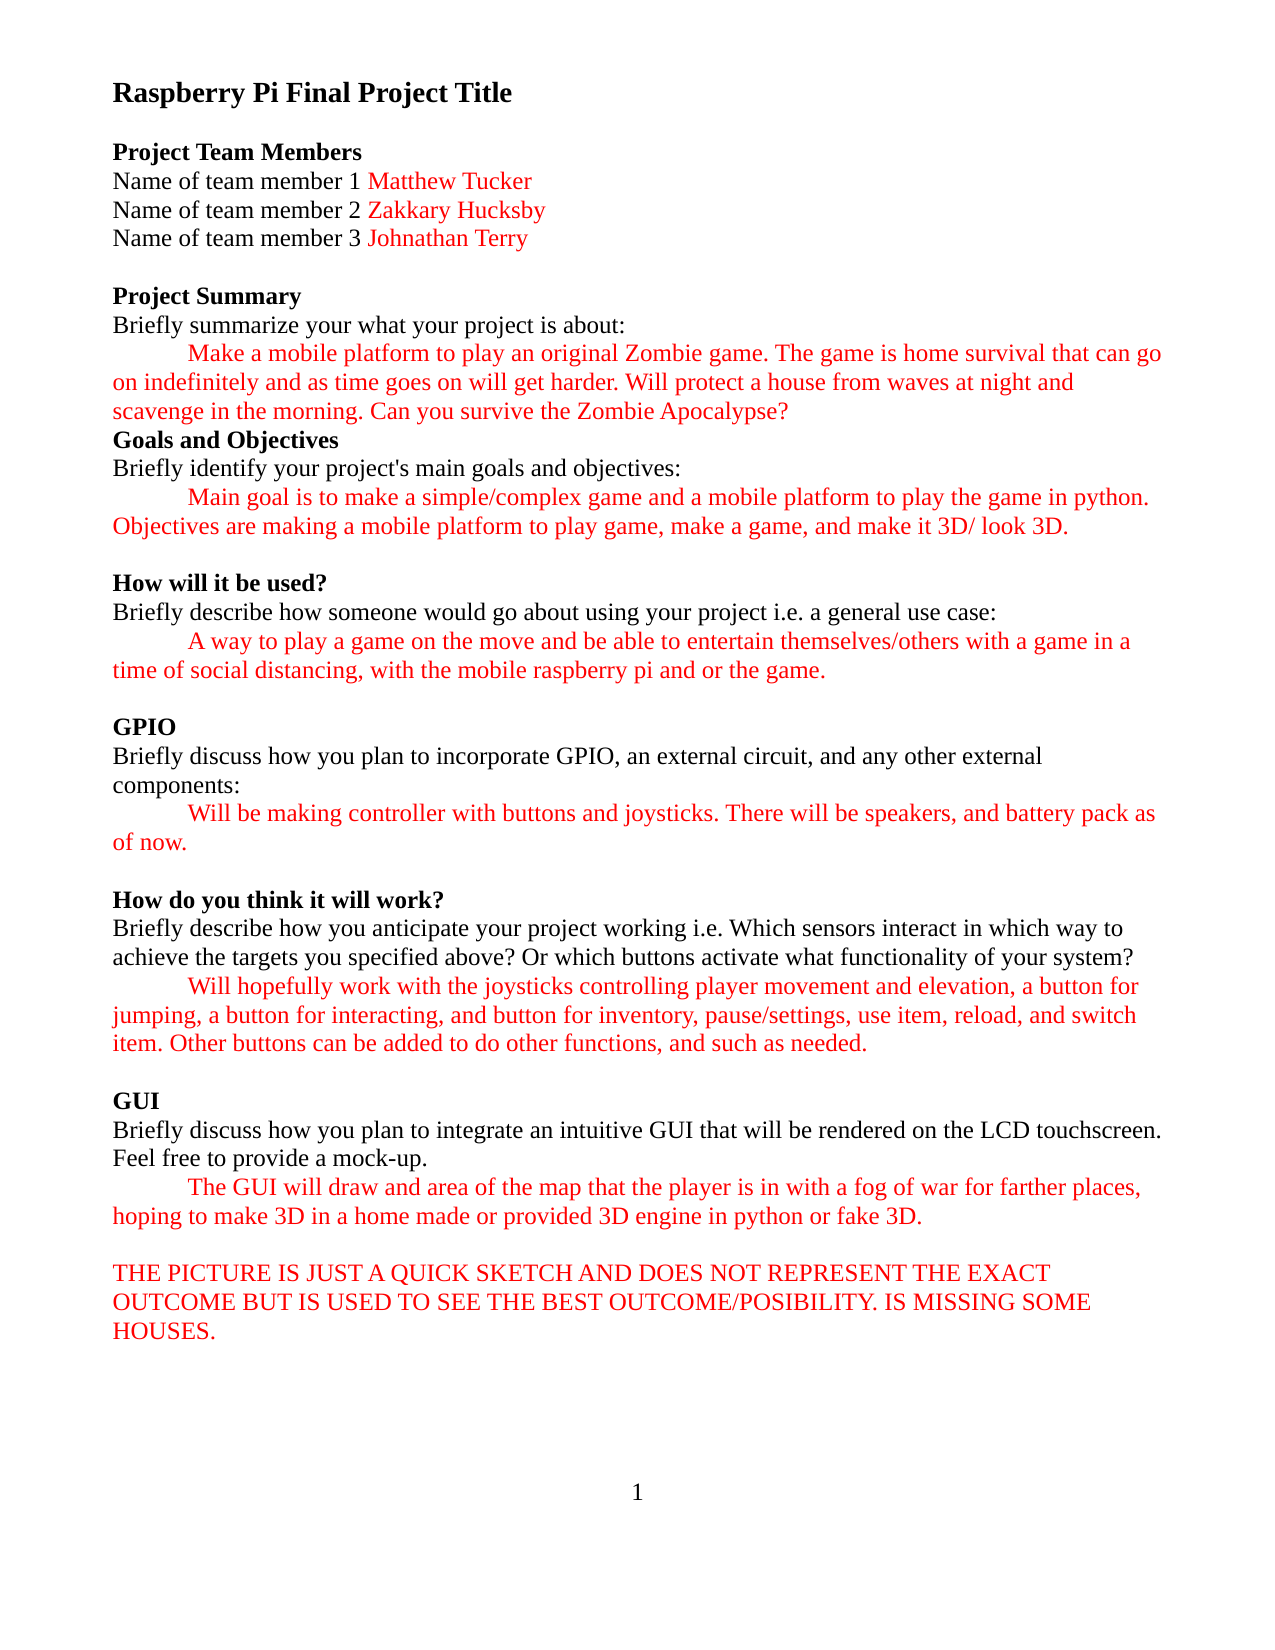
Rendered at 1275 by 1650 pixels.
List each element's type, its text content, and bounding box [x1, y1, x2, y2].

text A way to play a game on the move and be able to entertain themselves/others with a game in a time of social distancing, with the mobile raspberry pi and or the game. [112, 626, 1162, 683]
text How do you think it will work? [112, 885, 1162, 913]
text Briefly discuss how you plan to integrate an intuitive GUI that will be rendered on the LCD touchscreen. Feel free to provide a mock-up. [112, 1115, 1162, 1172]
text Raspberry Pi Final Project Title [112, 75, 1162, 108]
text Briefly identify your project's main goals and objectives: [112, 453, 1162, 482]
text Name of team member 2 Zakkary Hucksby [112, 195, 1162, 223]
text GUI [112, 1086, 1162, 1115]
text How will it be used? [112, 568, 1162, 597]
text THE PICTURE IS JUST A QUICK SKETCH AND DOES NOT REPRESENT THE EXACT OUTCOME BUT IS USED TO SEE THE BEST OUTCOME/POSIBILITY. IS MISSING SOME HOUSES. [112, 1258, 1162, 1345]
text Briefly describe how someone would go about using your project i.e. a general use case: [112, 597, 1162, 626]
text Make a mobile platform to play an original Zombie game. The game is home survival that can go on indefinitely and as time goes on will get harder. Will protect a house from waves at night and scavenge in the morning. Can you survive the Zombie Apocalypse? [112, 338, 1162, 425]
text Will hopefully work with the joysticks controlling player movement and elevation, a button for jumping, a button for interacting, and button for inventory, pause/settings, use item, reload, and switch item. Other buttons can be added to do other functions, and such as needed. [112, 971, 1162, 1057]
text Project Summary [112, 281, 1162, 310]
text Briefly discuss how you plan to incorporate GPIO, an external circuit, and any other external components: [112, 741, 1162, 798]
text Will be making controller with buttons and joysticks. There will be speakers, and battery pack as of now. [112, 798, 1162, 856]
text Main goal is to make a simple/complex game and a mobile platform to play the game in python. Objectives are making a mobile platform to play game, make a game, and make it 3D/ look 3D. [112, 482, 1162, 540]
text Briefly describe how you anticipate your project working i.e. Which sensors interact in which way to achieve the targets you specified above? Or which buttons activate what functionality of your system? [112, 913, 1162, 971]
text Project Team Members [112, 137, 1162, 166]
text Name of team member 1 Matthew Tucker [112, 166, 1162, 195]
text The GUI will draw and area of the map that the player is in with a fog of war for farther places, hoping to make 3D in a home made or provided 3D engine in python or fake 3D. [112, 1172, 1162, 1230]
text Goals and Objectives [112, 425, 1162, 453]
text Briefly summarize your what your project is about: [112, 310, 1162, 338]
text Name of team member 3 Johnathan Terry [112, 223, 1162, 252]
text GPIO [112, 712, 1162, 741]
